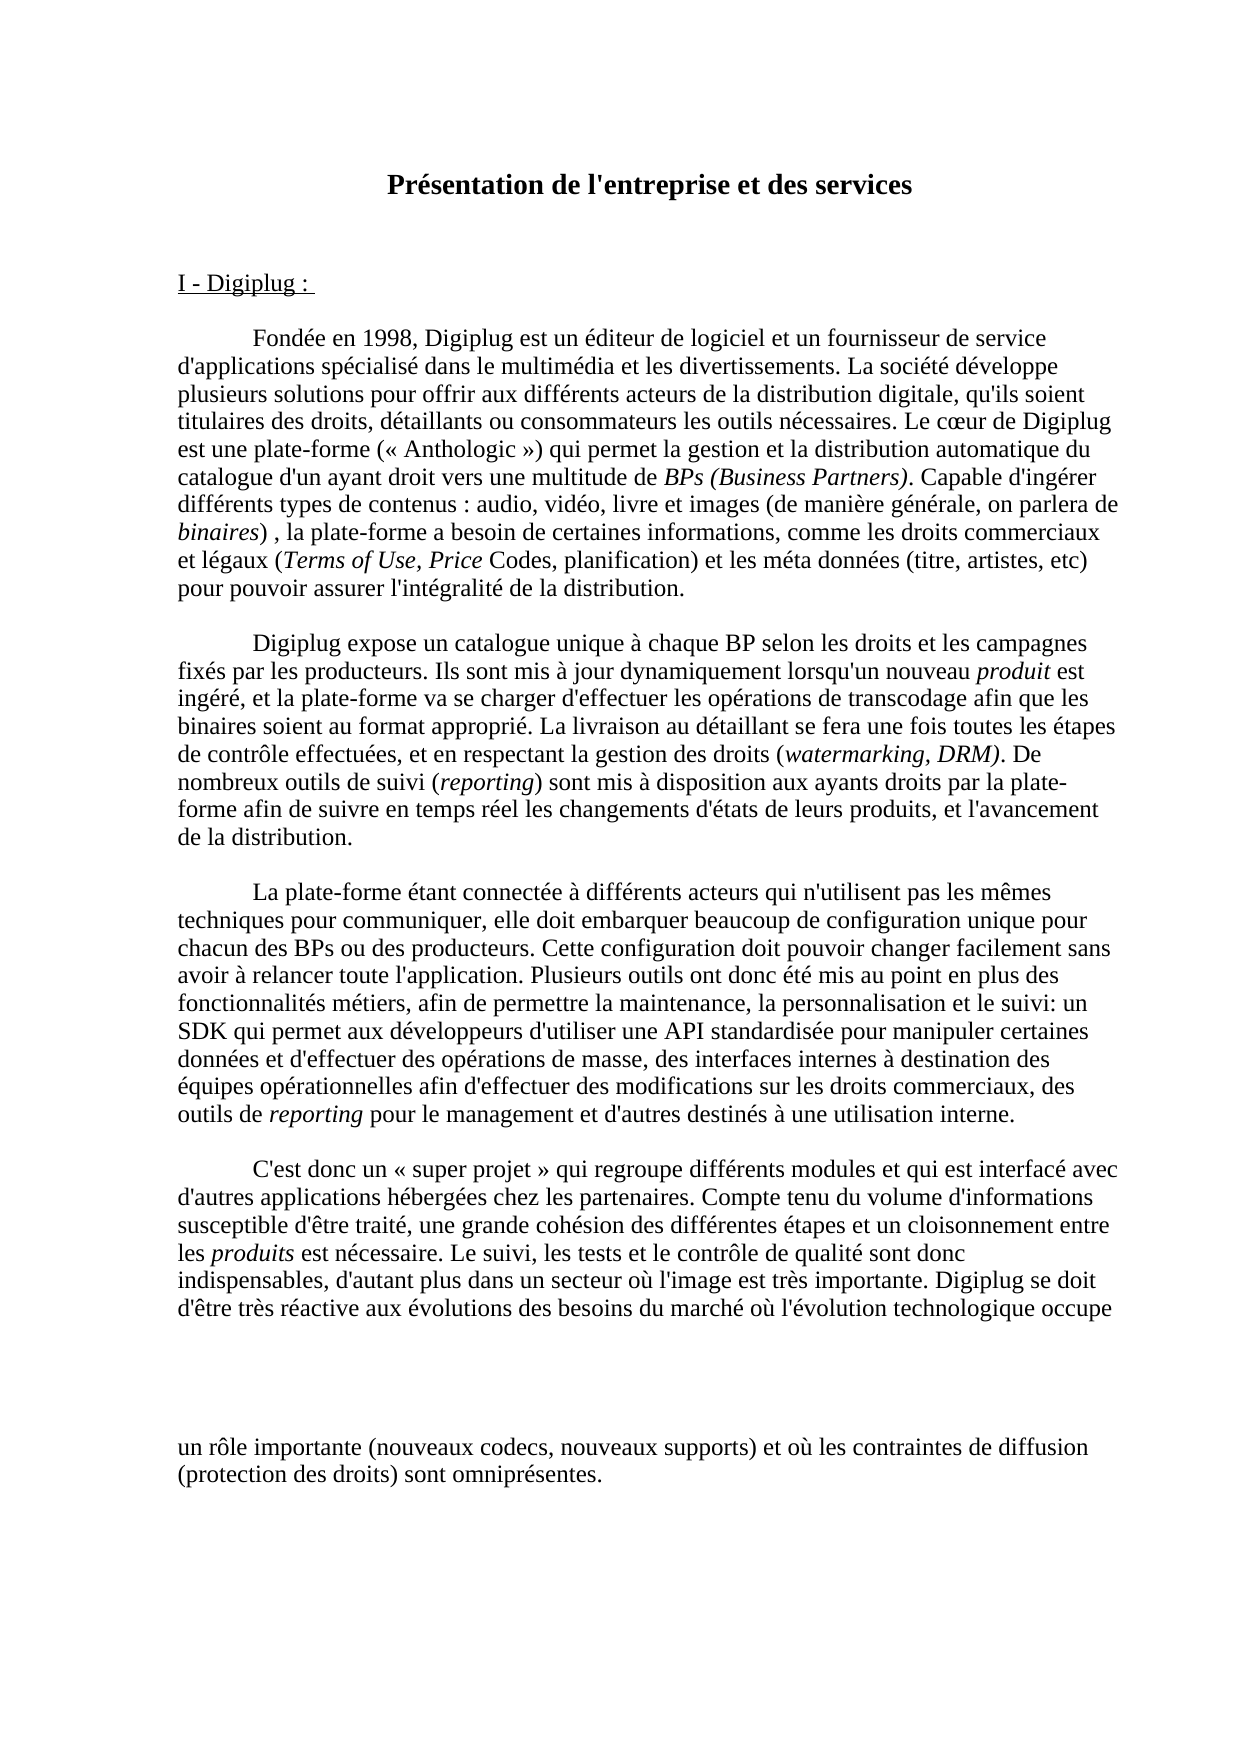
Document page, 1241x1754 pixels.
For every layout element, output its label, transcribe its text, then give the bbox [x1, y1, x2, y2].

text I - Digiplug : [177, 269, 1122, 297]
text un rôle importante (nouveaux codecs, nouveaux supports) et où les contraintes de diffusion (protection des droits) sont omniprésentes. [177, 1433, 1122, 1488]
text Digiplug expose un catalogue unique à chaque BP selon les droits et les campagnes fixés par les producteurs. Ils sont mis à jour dynamiquement lorsqu'un nouveau produit est ingéré, et la plate-forme va se charger d'effectuer les opérations de transcodage afin que les binaires soient au format approprié. La livraison au détaillant se fera une fois toutes les étapes de contrôle effectuées, et en respectant la gestion des droits (watermarking, DRM). De nombreux outils de suivi (reporting) sont mis à disposition aux ayants droits par la plate-forme afin de suivre en temps réel les changements d'états de leurs produits, et l'avancement de la distribution. [177, 629, 1122, 851]
text La plate-forme étant connectée à différents acteurs qui n'utilisent pas les mêmes techniques pour communiquer, elle doit embarquer beaucoup de configuration unique pour chacun des BPs ou des producteurs. Cette configuration doit pouvoir changer facilement sans avoir à relancer toute l'application. Plusieurs outils ont donc été mis au point en plus des fonctionnalités métiers, afin de permettre la maintenance, la personnalisation et le suivi: un SDK qui permet aux développeurs d'utiliser une API standardisée pour manipuler certaines données et d'effectuer des opérations de masse, des interfaces internes à destination des équipes opérationnelles afin d'effectuer des modifications sur les droits commerciaux, des outils de reporting pour le management et d'autres destinés à une utilisation interne. [177, 878, 1122, 1128]
text Fondée en 1998, Digiplug est un éditeur de logiciel et un fournisseur de service d'applications spécialisé dans le multimédia et les divertissements. La société développe plusieurs solutions pour offrir aux différents acteurs de la distribution digitale, qu'ils soient titulaires des droits, détaillants ou consommateurs les outils nécessaires. Le cœur de Digiplug est une plate-forme (« Anthologic ») qui permet la gestion et la distribution automatique du catalogue d'un ayant droit vers une multitude de BPs (Business Partners). Capable d'ingérer différents types de contenus : audio, vidéo, livre et images (de manière générale, on parlera de binaires) , la plate-forme a besoin de certaines informations, comme les droits commerciaux et légaux (Terms of Use, Price Codes, planification) et les méta données (titre, artistes, etc) pour pouvoir assurer l'intégralité de la distribution. [177, 324, 1122, 601]
text C'est donc un « super projet » qui regroupe différents modules et qui est interfacé avec d'autres applications hébergées chez les partenaires. Compte tenu du volume d'informations susceptible d'être traité, une grande cohésion des différentes étapes et un cloisonnement entre les produits est nécessaire. Le suivi, les tests et le contrôle de qualité sont donc indispensables, d'autant plus dans un secteur où l'image est très importante. Digiplug se doit d'être très réactive aux évolutions des besoins du marché où l'évolution technologique occupe [177, 1156, 1122, 1322]
text Présentation de l'entreprise et des services [177, 168, 1122, 201]
